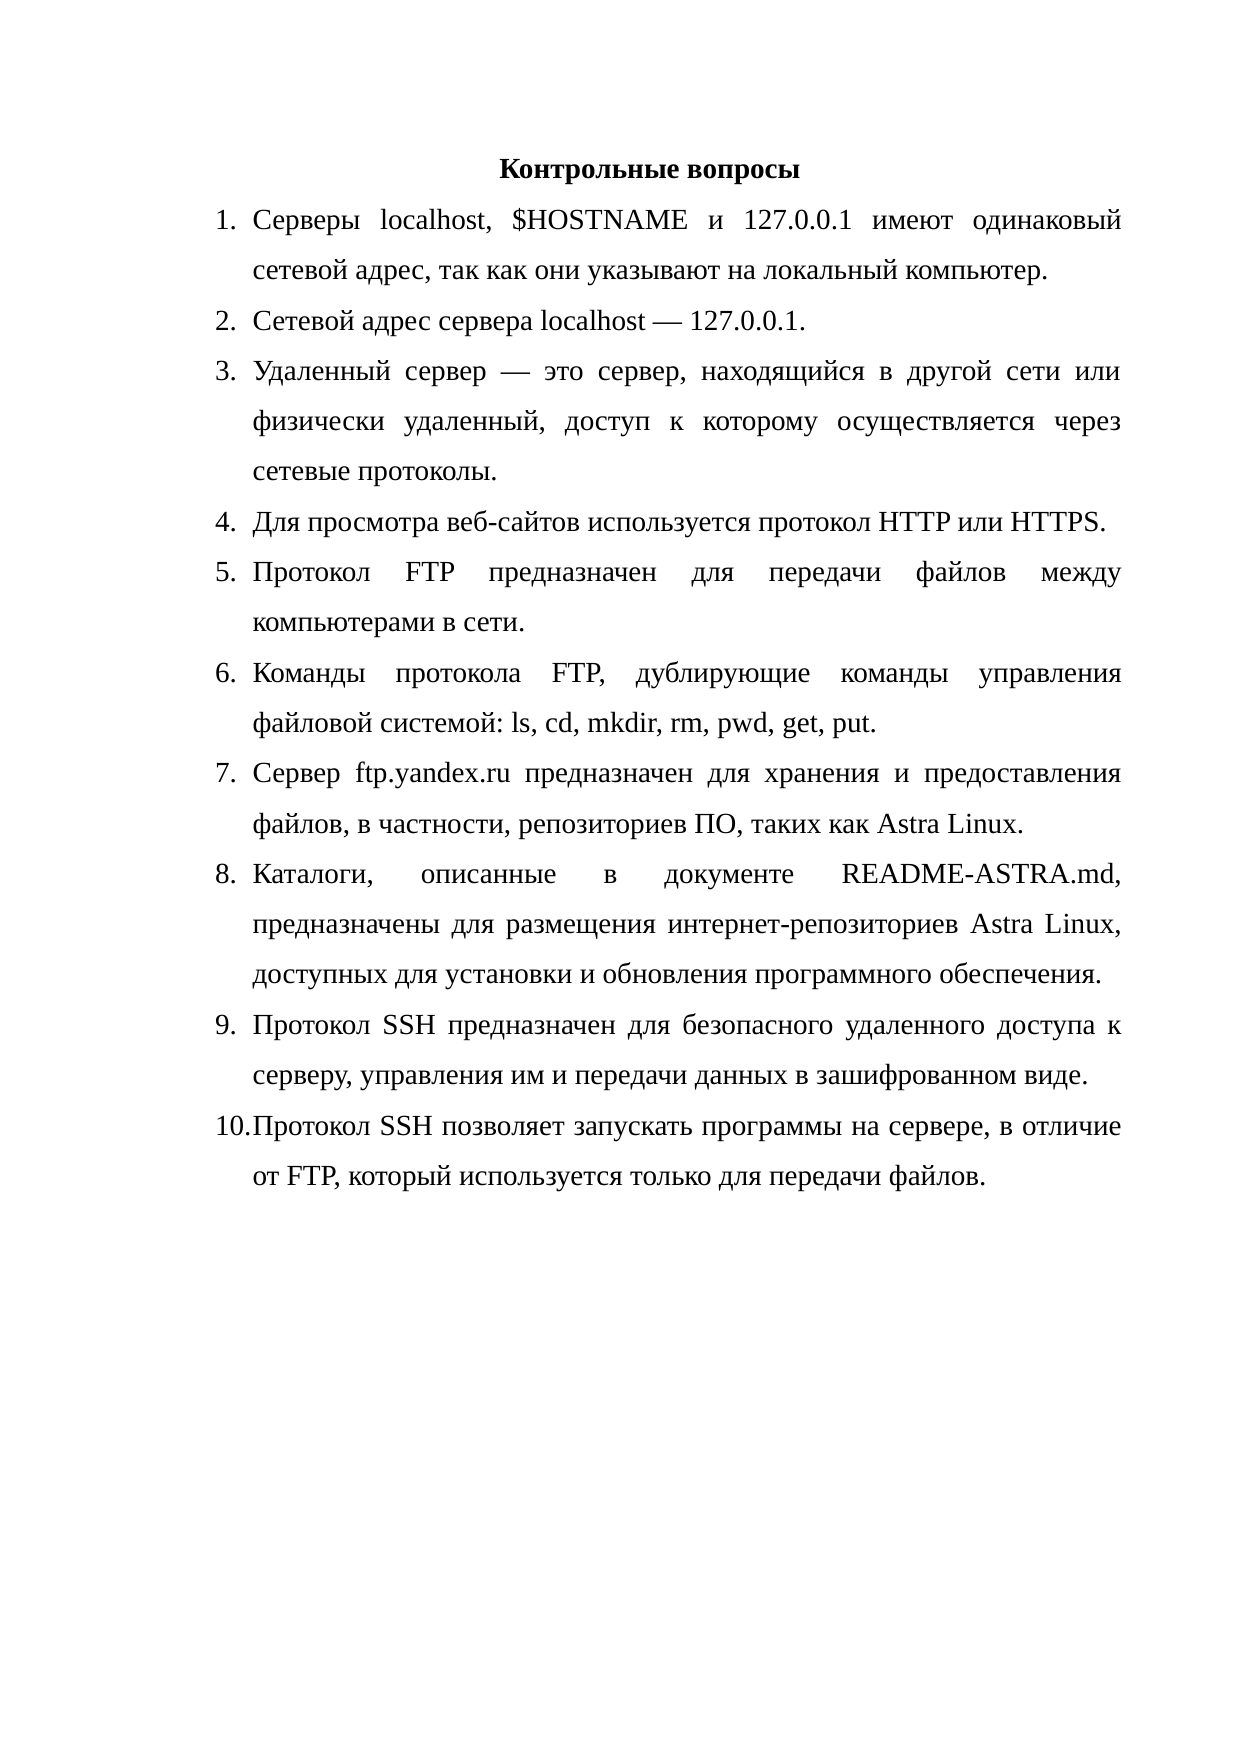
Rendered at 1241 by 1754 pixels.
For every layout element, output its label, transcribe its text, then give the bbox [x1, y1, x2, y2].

list Для просмотра веб-сайтов используется протокол HTTP или HTTPS. [215, 504, 1122, 537]
list Удаленный сервер — это сервер, находящийся в другой сети или физически удаленный, доступ к которому осуществляется через сетевые протоколы. [215, 353, 1122, 487]
list Протокол SSH позволяет запускать программы на сервере, в отличие от FTP, который используется только для передачи файлов. [215, 1108, 1122, 1191]
list Сетевой адрес сервера localhost — 127.0.0.1. [215, 303, 1122, 336]
list Протокол SSH предназначен для безопасного удаленного доступа к серверу, управления им и передачи данных в зашифрованном виде. [215, 1007, 1122, 1091]
list Протокол FTP предназначен для передачи файлов между компьютерами в сети. [215, 554, 1122, 638]
list Серверы localhost, $HOSTNAME и 127.0.0.1 имеют одинаковый сетевой адрес, так как они указывают на локальный компьютер. [215, 202, 1122, 286]
list Команды протокола FTP, дублирующие команды управления файловой системой: ls, cd, mkdir, rm, pwd, get, put. [215, 655, 1122, 739]
list Сервер ftp.yandex.ru предназначен для хранения и предоставления файлов, в частности, репозиториев ПО, таких как Astra Linux. [215, 755, 1122, 839]
text Контрольные вопросы [118, 152, 1122, 185]
list Каталоги, описанные в документе README-ASTRA.md, предназначены для размещения интернет-репозиториев Astra Linux, доступных для установки и обновления программного обеспечения. [215, 856, 1122, 990]
